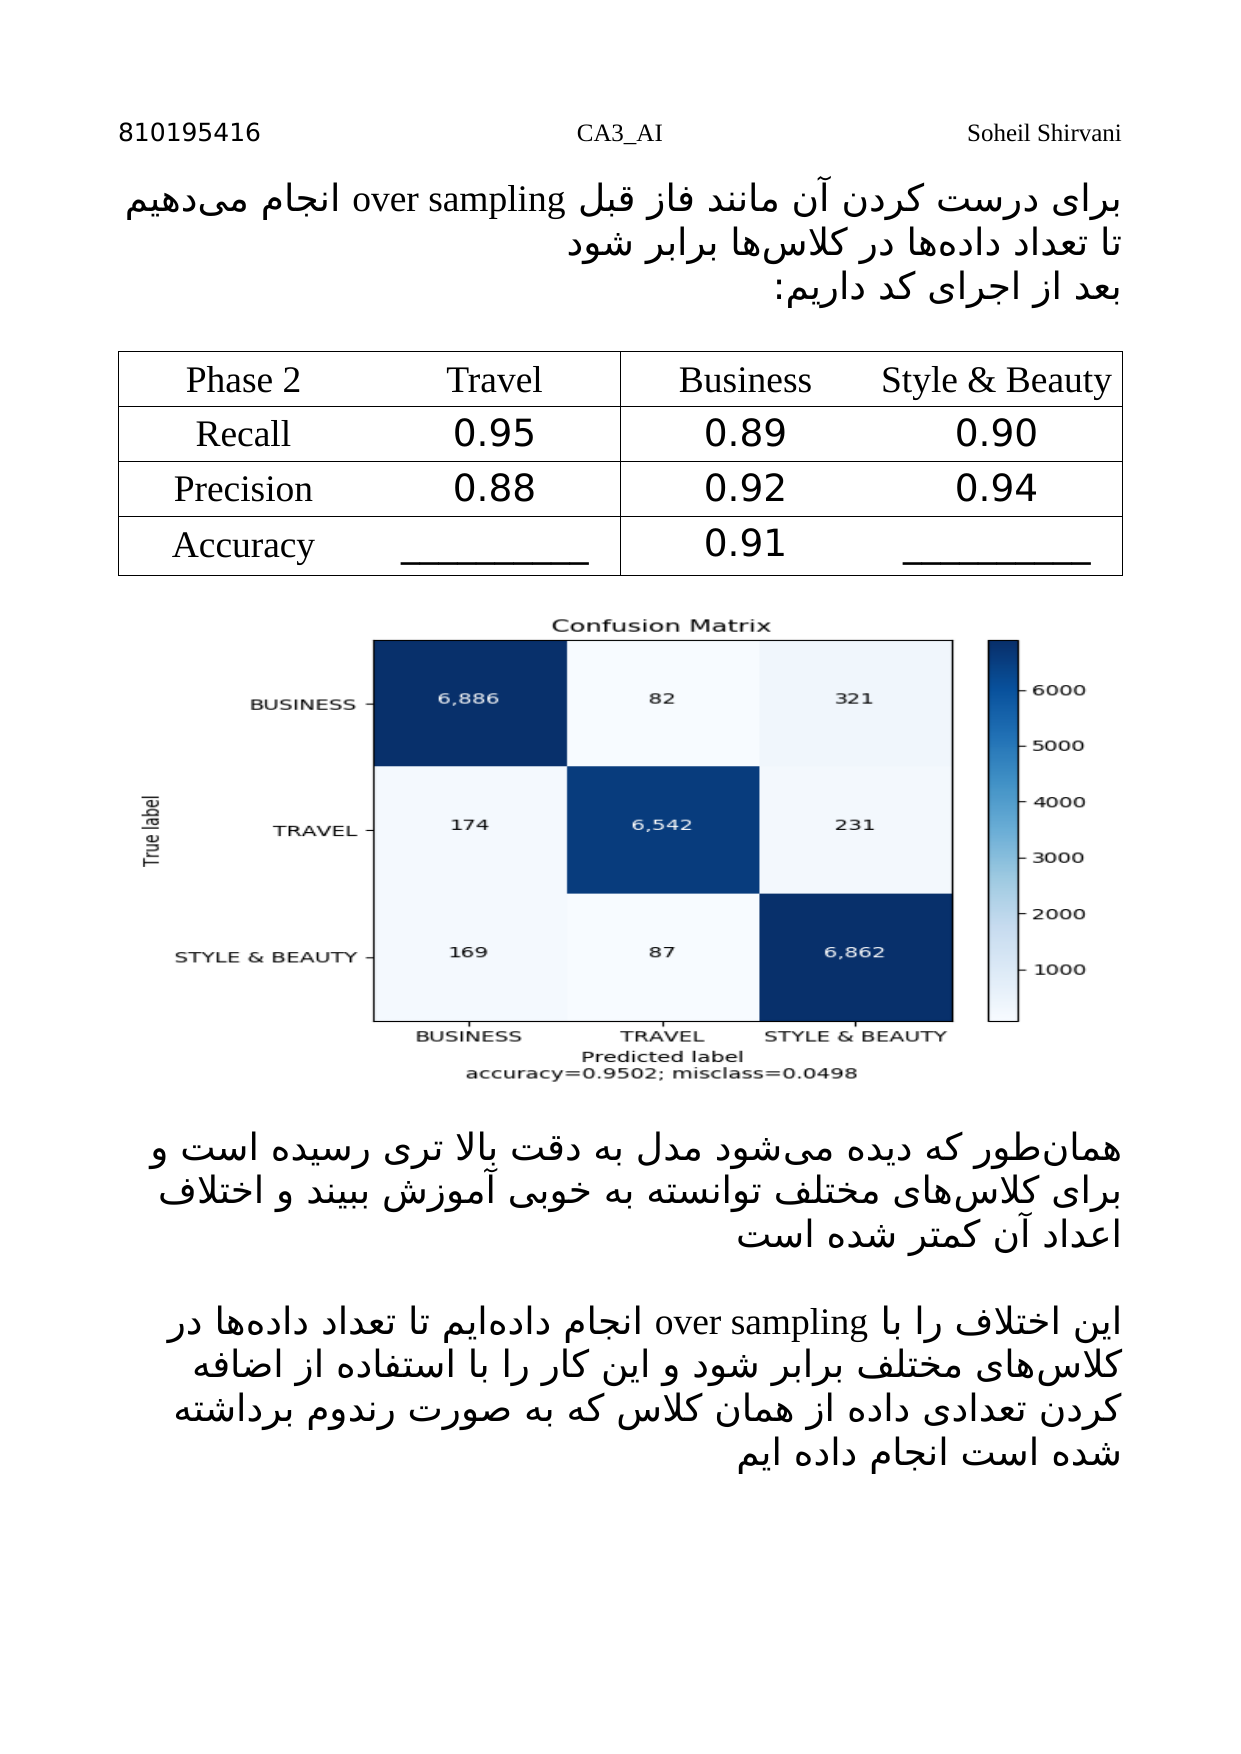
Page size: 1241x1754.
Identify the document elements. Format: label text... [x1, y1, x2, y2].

table_cell __________ [871, 517, 1122, 575]
table_cell Precision [119, 462, 369, 516]
table_cell 0.88 [369, 462, 620, 516]
table_cell 0.91 [621, 517, 871, 575]
text بعد از اجرای کد داریم: [118, 264, 1122, 308]
text این اختلاف را با over sampling انجام داده‌ایم تا تعداد داده‌ها در کلاس‌های مختلف برابر شود و این کار را با استفاده از اضافه کردن تعدادی داده از همان کلاس که به صورت رندوم برداشته شده است انجام داده ایم [118, 1299, 1122, 1474]
table_cell 0.94 [871, 462, 1122, 516]
text برای درست کردن آن مانند فاز قبل over sampling انجام می‌دهیم تا تعداد داده‌ها در کلاس‌ها برابر شود [118, 177, 1122, 264]
table_cell 0.92 [621, 462, 871, 516]
picture [120, 604, 1121, 1097]
table_cell 0.95 [369, 407, 620, 461]
table_header Business [621, 352, 871, 406]
table_cell Accuracy [119, 517, 369, 575]
table_cell __________ [369, 517, 620, 575]
table_header Phase 2 [119, 352, 369, 406]
table_header Travel [369, 352, 620, 406]
table_cell 0.90 [871, 407, 1122, 461]
table_cell Recall [119, 407, 369, 461]
table_header Style & Beauty [871, 352, 1122, 406]
text همان‌طور که دیده می‌شود مدل به دقت بالا تری رسیده است و برای کلاس‌های مختلف توانسته به خوبی آموزش ببیند و اختلاف اعداد آن کمتر شده است [118, 1125, 1122, 1256]
table_cell 0.89 [621, 407, 871, 461]
